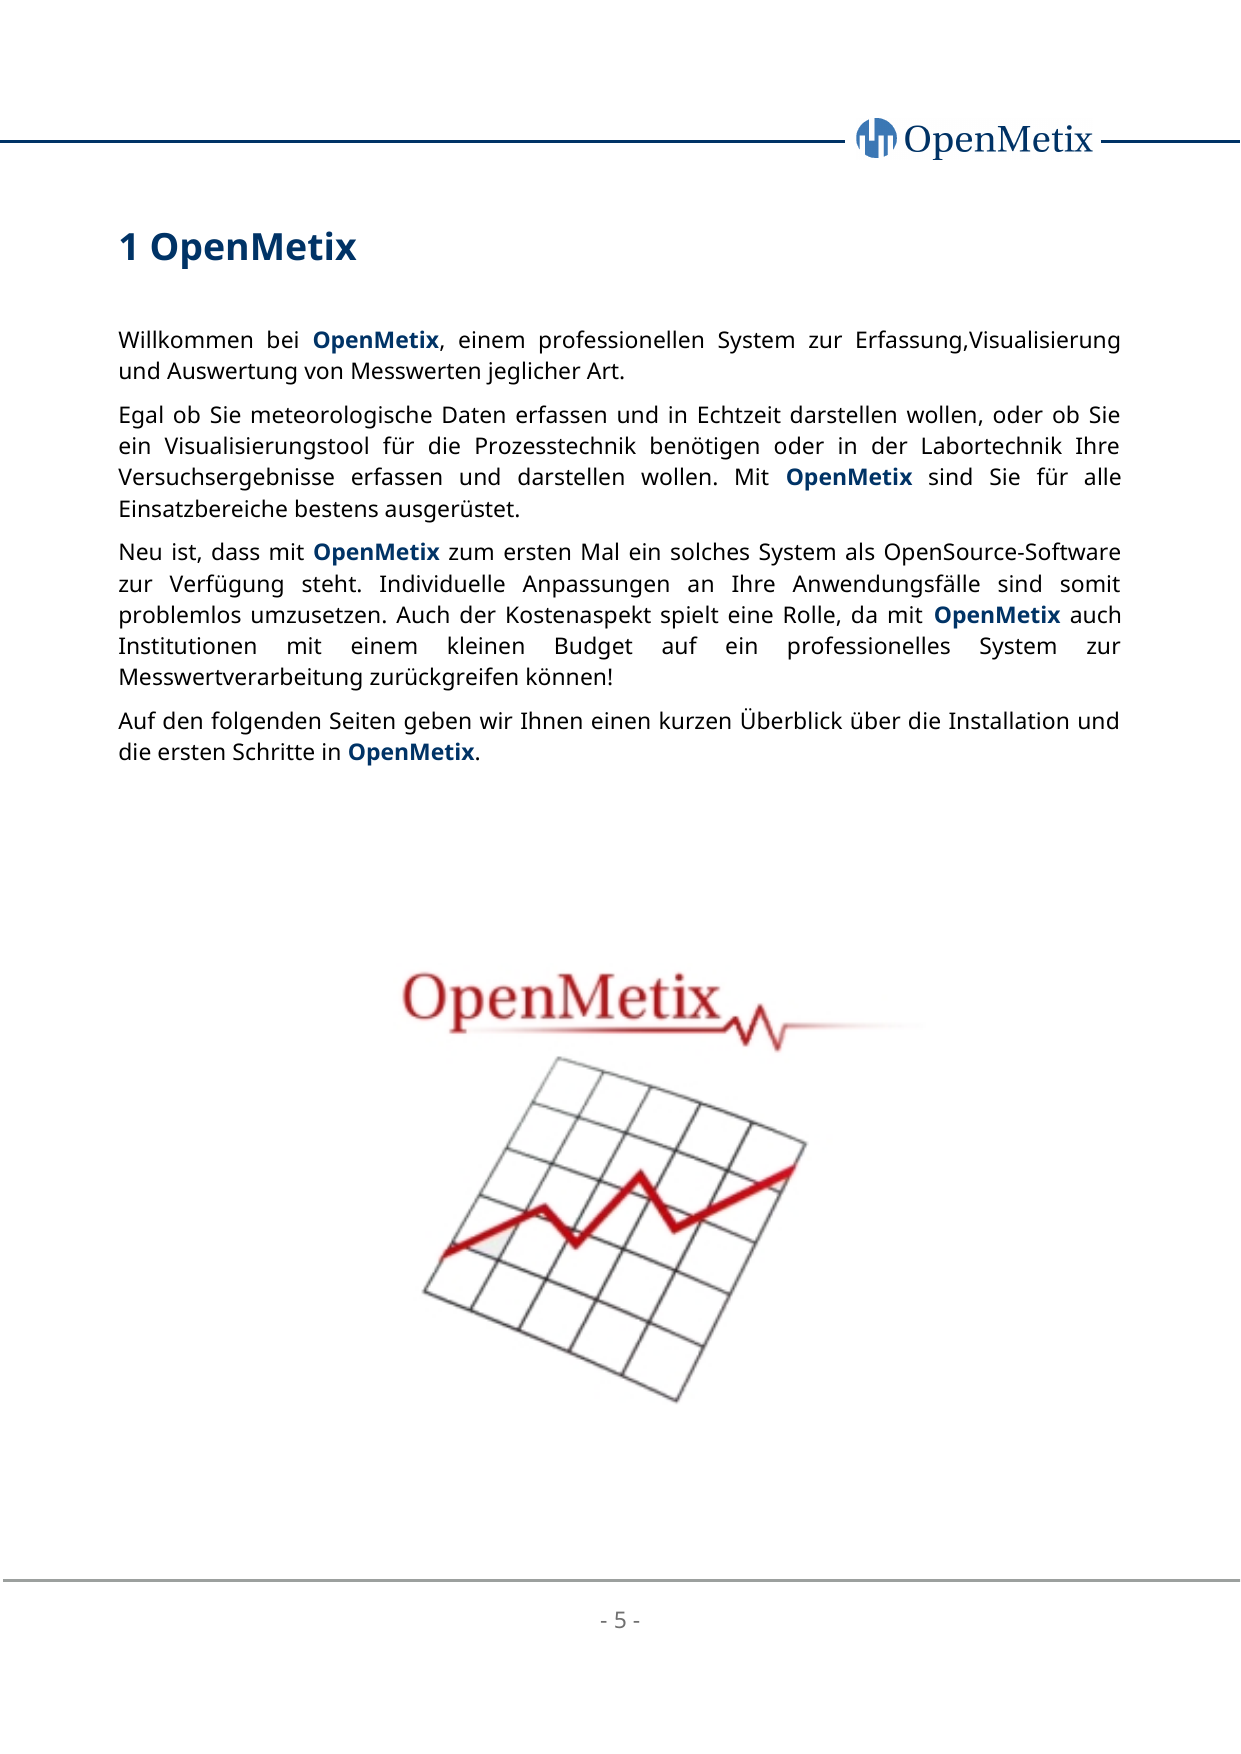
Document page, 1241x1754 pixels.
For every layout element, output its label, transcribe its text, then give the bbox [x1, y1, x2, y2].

picture [856, 118, 1093, 160]
subtitle OpenMetix [118, 220, 1122, 271]
text Neu ist, dass mit OpenMetix zum ersten Mal ein solches System als OpenSource-Software zur Verfügung steht. Individuelle Anpassungen an Ihre Anwendungsfälle sind somit problemlos umzusetzen. Auch der Kostenaspekt spielt eine Rolle, da mit OpenMetix auch Institutionen mit einem kleinen Budget auf ein professionelles System zur Messwertverarbeitung zurückgreifen können! [118, 536, 1122, 692]
text Auf den folgenden Seiten geben wir Ihnen einen kurzen Überblick über die Installation und die ersten Schritte in OpenMetix. [118, 705, 1122, 767]
text Egal ob Sie meteorologische Daten erfassen und in Echtzeit darstellen wollen, oder ob Sie ein Visualisierungstool für die Prozesstechnik benötigen oder in der Labortechnik Ihre Versuchsergebnisse erfassen und darstellen wollen. Mit OpenMetix sind Sie für alle Einsatzbereiche bestens ausgerüstet. [118, 399, 1122, 524]
text Willkommen bei OpenMetix, einem professionellen System zur Erfassung,Visualisierung und Auswertung von Messwerten jeglicher Art. [118, 324, 1122, 386]
picture [393, 963, 942, 1415]
